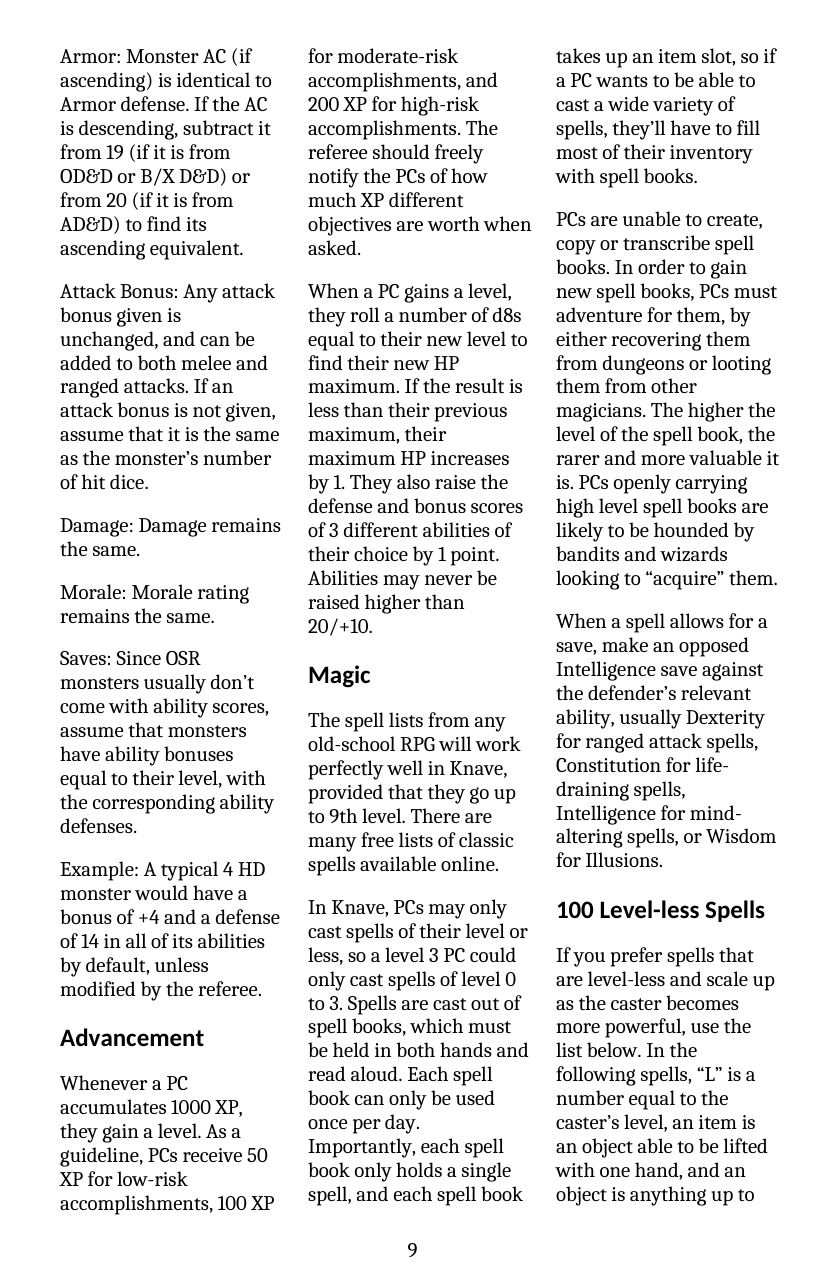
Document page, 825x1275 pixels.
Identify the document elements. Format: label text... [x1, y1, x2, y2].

text Morale: Morale rating remains the same. [60, 580, 284, 628]
text Damage: Damage remains the same. [60, 514, 284, 562]
text Whenever a PC accumulates 1000 XP, they gain a level. As a guideline, PCs receive 50 XP for low-risk accomplishments, 100 XP [60, 1071, 284, 1215]
text The spell lists from any old-school RPG will work perfectly well in Knave, provided that they go up to 9th level. There are many free lists of classic spells available online. [308, 709, 532, 877]
subtitle 100 Level-less Spells [556, 894, 780, 924]
text for moderate-risk accomplishments, and 200 XP for high-risk accomplishments. The referee should freely notify the PCs of how much XP different objectives are worth when asked. [308, 45, 532, 261]
text When a spell allows for a save, make an opposed Intelligence save against the defender’s relevant ability, usually Dexterity for ranged attack spells, Constitution for life-draining spells, Intelligence for mind-altering spells, or Wisdom for Illusions. [556, 609, 780, 873]
text Example: A typical 4 HD monster would have a bonus of +4 and a defense of 14 in all of its abilities by default, unless modified by the referee. [60, 857, 284, 1001]
subtitle Advancement [60, 1022, 284, 1053]
text When a PC gains a level, they roll a number of d8s equal to their new level to find their new HP maximum. If the result is less than their previous maximum, their maximum HP increases by 1. They also raise the defense and bonus scores of 3 different abilities of their choice by 1 point. Abilities may never be raised higher than 20/+10. [308, 279, 532, 639]
text Armor: Monster AC (if ascending) is identical to Armor defense. If the AC is descending, subtract it from 19 (if it is from OD&D or B/X D&D) or from 20 (if it is from AD&D) to find its ascending equivalent. [60, 45, 284, 261]
text If you prefer spells that are level-less and scale up as the caster becomes more powerful, use the list below. In the following spells, “L” is a number equal to the caster’s level, an item is an object able to be lifted with one hand, and an object is anything up to [556, 943, 780, 1207]
text Saves: Since OSR monsters usually don’t come with ability scores, assume that monsters have ability bonuses equal to their level, with the corresponding ability defenses. [60, 647, 284, 839]
text Attack Bonus: Any attack bonus given is unchanged, and can be added to both melee and ranged attacks. If an attack bonus is not given, assume that it is the same as the monster’s number of hit dice. [60, 279, 284, 495]
subtitle Magic [308, 659, 532, 690]
text takes up an item slot, so if a PC wants to be able to cast a wide variety of spells, they’ll have to fill most of their inventory with spell books. [556, 45, 780, 189]
text In Knave, PCs may only cast spells of their level or less, so a level 3 PC could only cast spells of level 0 to 3. Spells are cast out of spell books, which must be held in both hands and read aloud. Each spell book can only be used once per day. Importantly, each spell book only holds a single spell, and each spell book [308, 895, 532, 1207]
text PCs are unable to create, copy or transcribe spell books. In order to gain new spell books, PCs must adventure for them, by either recovering them from dungeons or looting them from other magicians. The higher the level of the spell book, the rarer and more valuable it is. PCs openly carrying high level spell books are likely to be hounded by bandits and wizards looking to “acquire” them. [556, 207, 780, 591]
